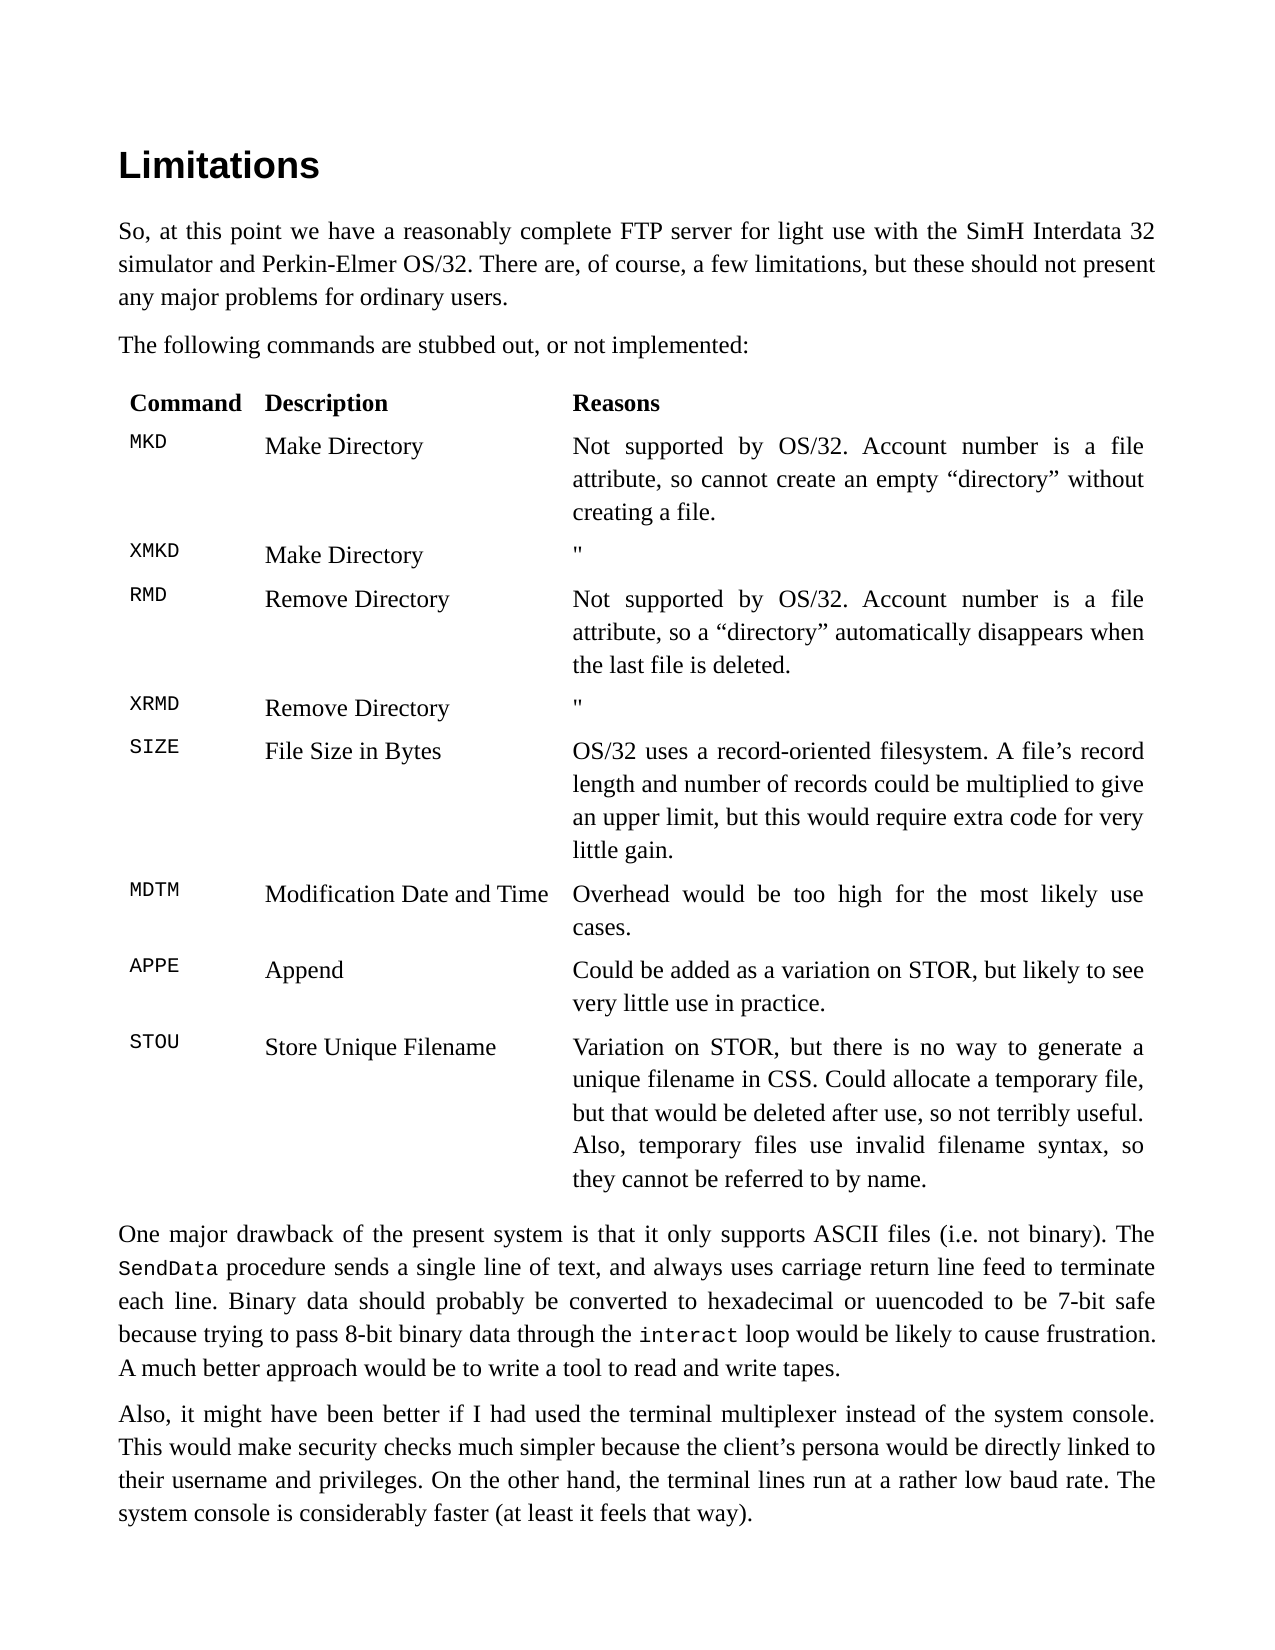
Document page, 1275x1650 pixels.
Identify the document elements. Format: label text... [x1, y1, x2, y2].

text Also, it might have been better if I had used the terminal multiplexer instead of the system console. This would make security checks much simpler because the client’s persona would be directly linked to their username and privileges. On the other hand, the terminal lines run at a rather low baud rate. The system console is considerably faster (at least it feels that way). [118, 1399, 1157, 1527]
table_cell Could be added as a variation on STOR, but likely to see very little use in practice. [561, 955, 1156, 1032]
table_cell MDTM [118, 879, 253, 955]
table_cell Store Unique Filename [253, 1032, 561, 1207]
table_cell " [561, 693, 1156, 736]
table_cell Make Directory [253, 431, 561, 540]
table_cell Not supported by OS/32. Account number is a file attribute, so a “directory” automatically disappears when the last file is deleted. [561, 584, 1156, 693]
table_header Description [253, 388, 561, 431]
table_cell Remove Directory [253, 693, 561, 736]
table_cell SIZE [118, 736, 253, 879]
table_cell Variation on STOR, but there is no way to generate a unique filename in CSS. Could allocate a temporary file, but that would be deleted after use, so not terribly useful. Also, temporary files use invalid filename syntax, so they cannot be referred to by name. [561, 1032, 1156, 1207]
table_cell File Size in Bytes [253, 736, 561, 879]
text The following commands are stubbed out, or not implemented: [118, 330, 1157, 358]
table_cell Modification Date and Time [253, 879, 561, 955]
text So, at this point we have a reasonably complete FTP server for light use with the SimH Interdata 32 simulator and Perkin-Elmer OS/32. There are, of course, a few limitations, but these should not present any major problems for ordinary users. [118, 216, 1157, 311]
subtitle Limitations [118, 143, 1157, 187]
table_cell RMD [118, 584, 253, 693]
table_cell XRMD [118, 693, 253, 736]
table_header Command [118, 388, 253, 431]
table_cell Remove Directory [253, 584, 561, 693]
table_cell MKD [118, 431, 253, 540]
table_cell XMKD [118, 540, 253, 584]
table_header Reasons [561, 388, 1156, 431]
table_cell Overhead would be too high for the most likely use cases. [561, 879, 1156, 955]
table_cell Make Directory [253, 540, 561, 584]
table_cell Append [253, 955, 561, 1032]
table_cell STOU [118, 1032, 253, 1207]
table_cell Not supported by OS/32. Account number is a file attribute, so cannot create an empty “directory” without creating a file. [561, 431, 1156, 540]
table_cell OS/32 uses a record-oriented filesystem. A file’s record length and number of records could be multiplied to give an upper limit, but this would require extra code for very little gain. [561, 736, 1156, 879]
text One major drawback of the present system is that it only supports ASCII files (i.e. not binary). The SendData procedure sends a single line of text, and always uses carriage return line feed to terminate each line. Binary data should probably be converted to hexadecimal or uuencoded to be 7-bit safe because trying to pass 8-bit binary data through the interact loop would be likely to cause frustration. A much better approach would be to write a tool to read and write tapes. [118, 1219, 1157, 1382]
table_cell APPE [118, 955, 253, 1032]
table_cell " [561, 540, 1156, 584]
